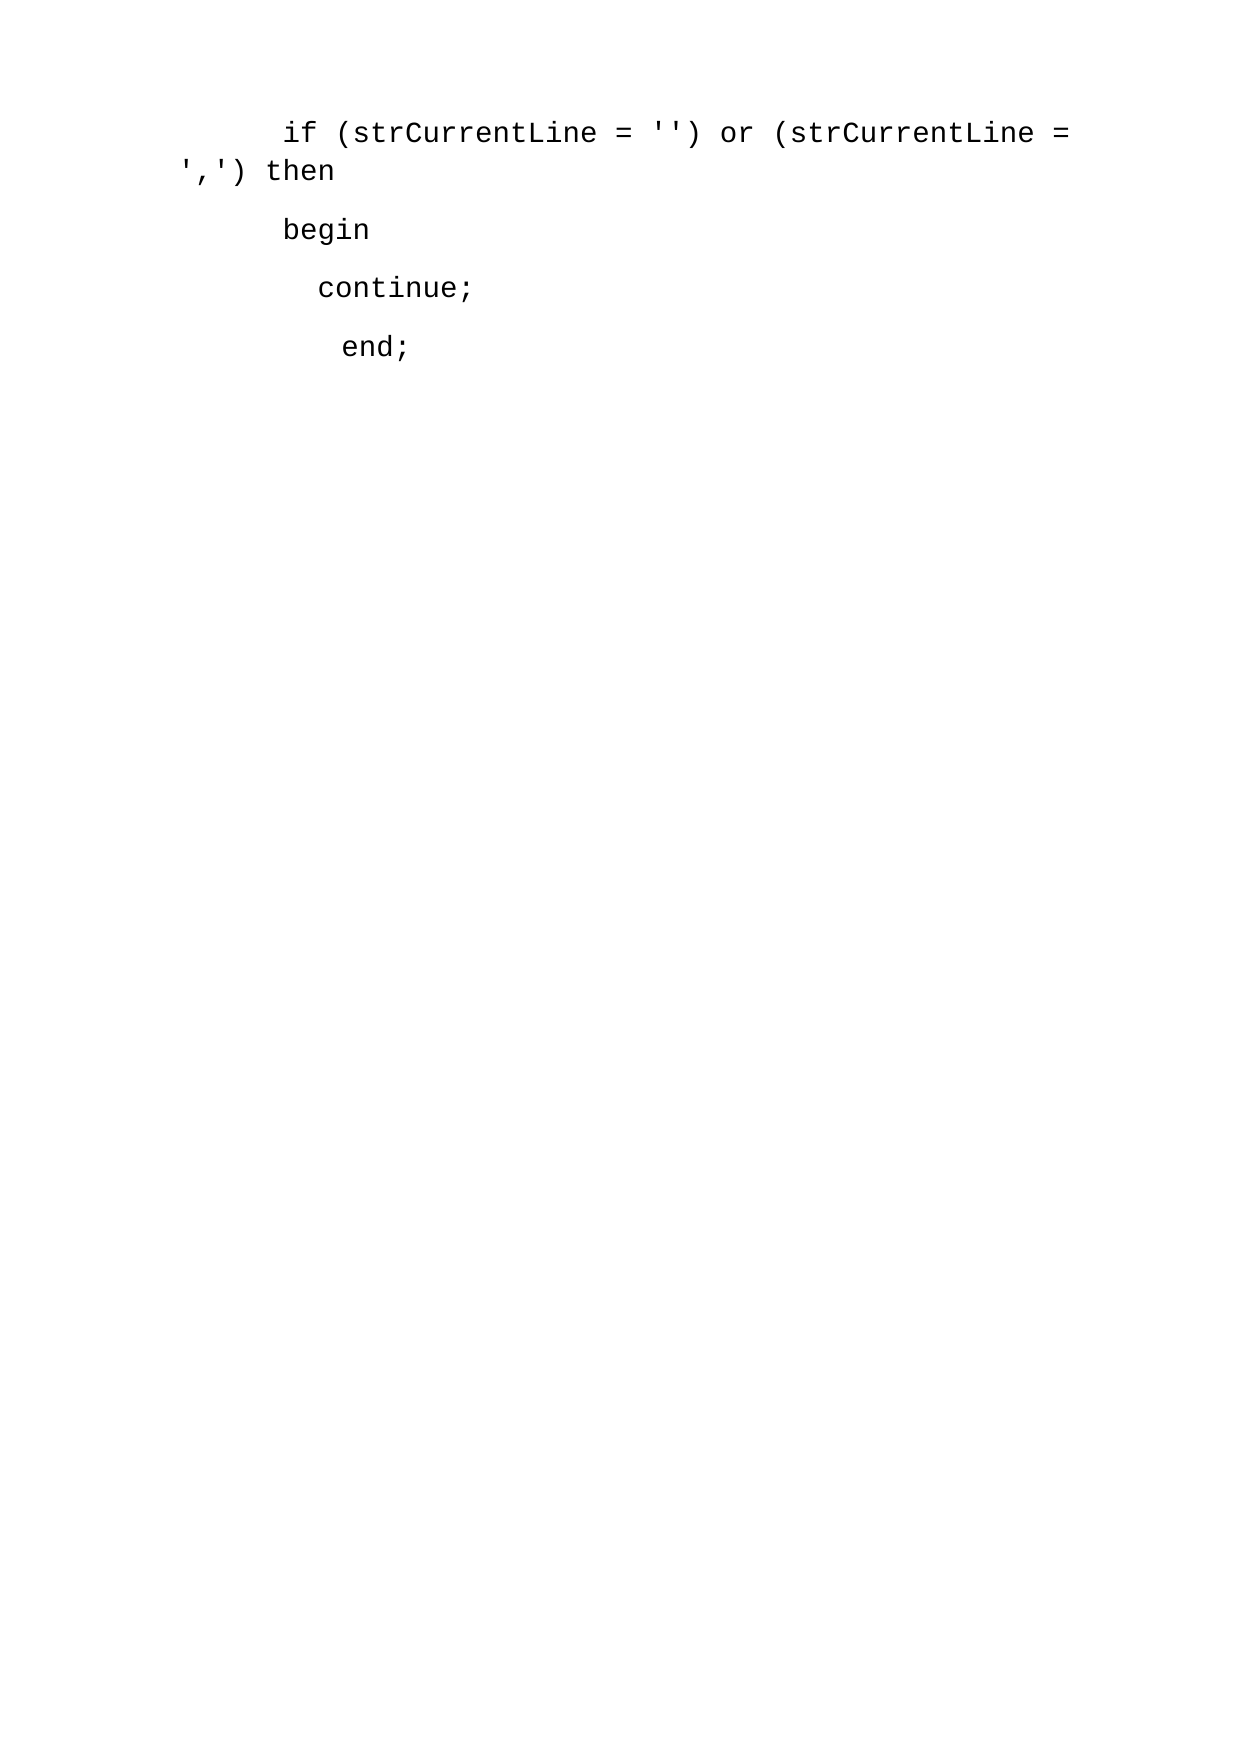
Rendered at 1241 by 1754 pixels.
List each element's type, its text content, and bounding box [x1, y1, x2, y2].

text begin [177, 215, 1152, 248]
text end; [177, 332, 1152, 365]
text if (strCurrentLine = '') or (strCurrentLine = ',') then [177, 118, 1152, 189]
text continue; [177, 273, 1152, 307]
